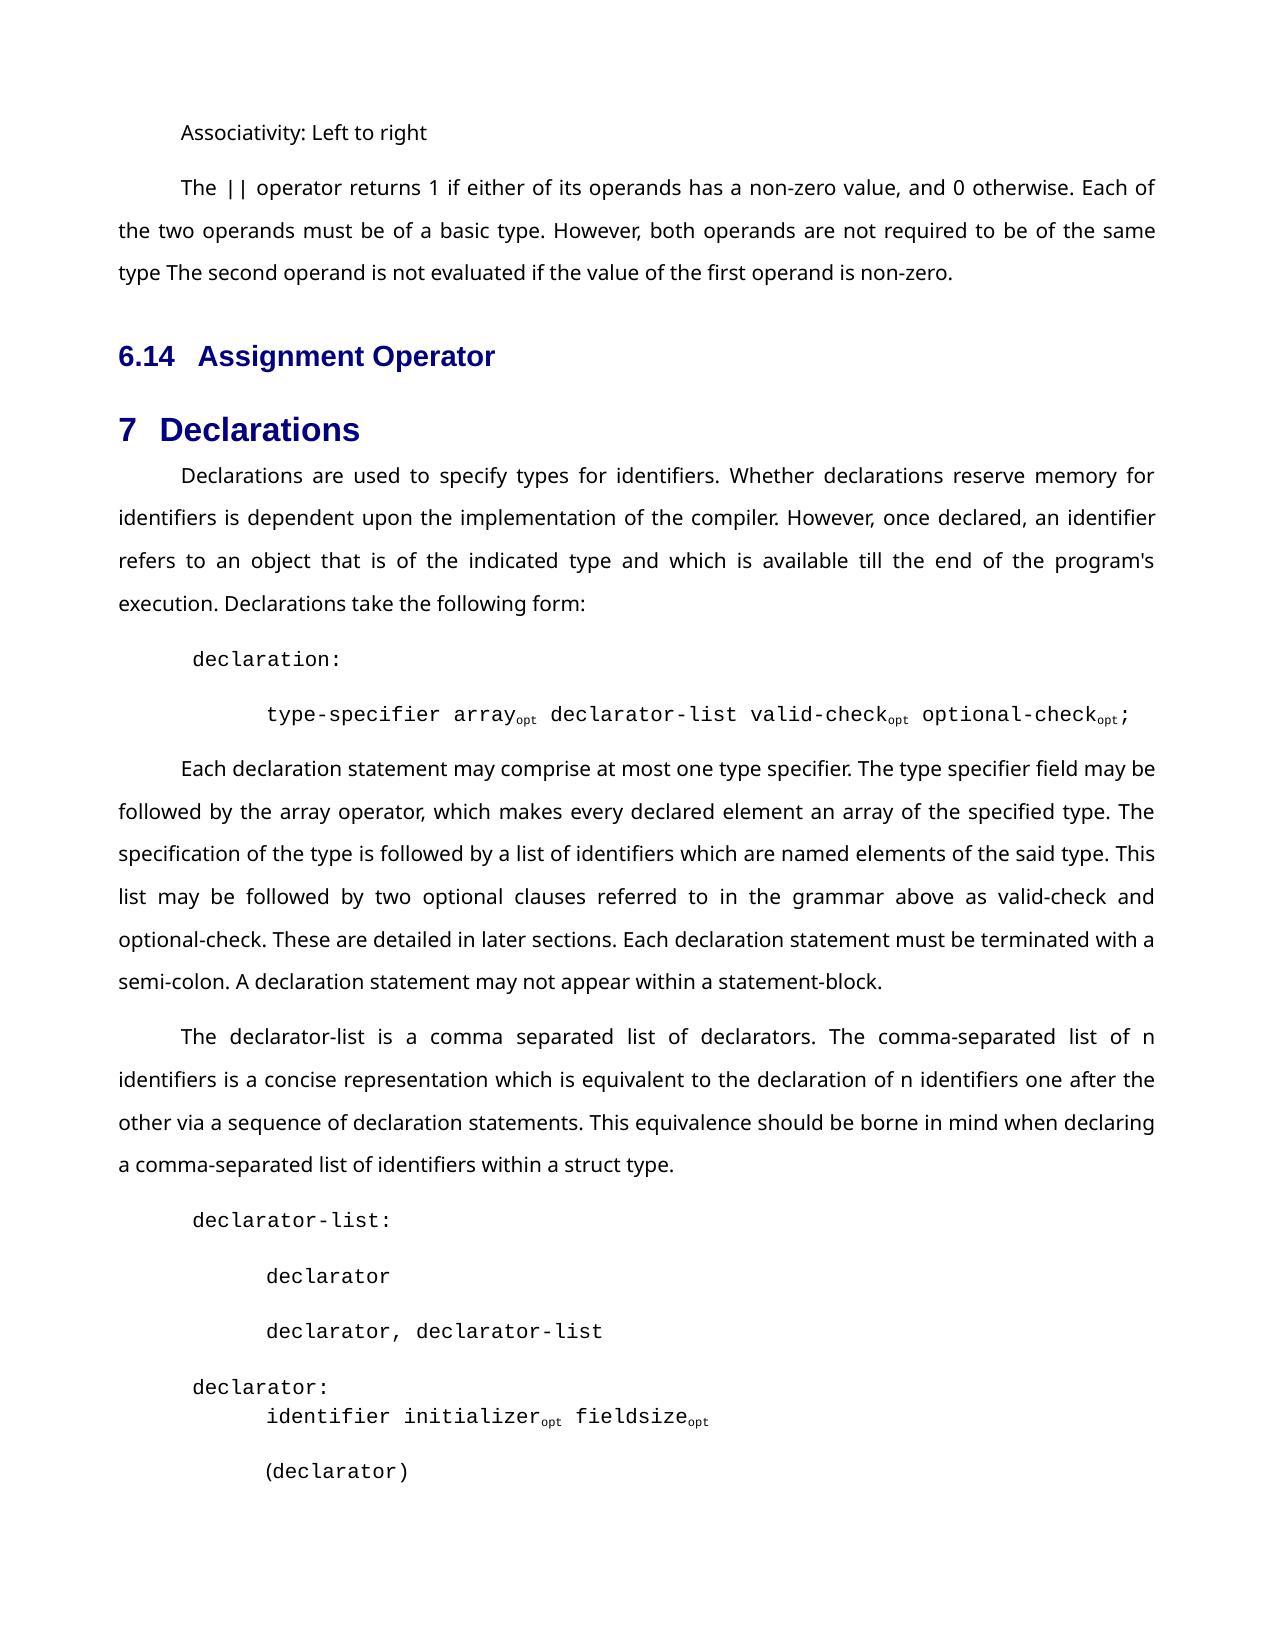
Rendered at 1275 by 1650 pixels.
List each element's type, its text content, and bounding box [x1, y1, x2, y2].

text declarator: [118, 1371, 1157, 1401]
text The declarator-list is a comma separated list of declarators. The comma-separated list of n identifiers is a concise representation which is equivalent to the declaration of n identifiers one after the other via a sequence of declaration statements. This equivalence should be borne in mind when declaring a comma-separated list of identifiers within a struct type. [118, 1022, 1157, 1179]
text (declarator) [118, 1456, 1157, 1485]
text declarator [118, 1261, 1157, 1289]
text declaration: [118, 644, 1157, 672]
text Declarations are used to specify types for identifiers. Whether declarations reserve memory for identifiers is dependent upon the implementation of the compiler. However, once declared, an identifier refers to an object that is of the indicated type and which is available till the end of the program's execution. Declarations take the following form: [118, 461, 1157, 617]
text declarator-list: [118, 1205, 1157, 1234]
subtitle Assignment Operator [118, 339, 1157, 372]
subtitle Declarations [118, 410, 1157, 448]
text identifier initializeropt fieldsizeopt [118, 1401, 1157, 1429]
text Each declaration statement may comprise at most one type specifier. The type specifier field may be followed by the array operator, which makes every declared element an array of the specified type. The specification of the type is followed by a list of identifiers which are named elements of the said type. This list may be followed by two optional clauses referred to in the grammar above as valid-check and optional-check. These are detailed in later sections. Each declaration statement must be terminated with a semi-colon. A declaration statement may not appear within a statement-block. [118, 754, 1157, 996]
text declarator, declarator-list [118, 1316, 1157, 1344]
text Associativity: Left to right [118, 118, 1157, 147]
text type-specifier arrayopt declarator-list valid-checkopt optional-checkopt; [118, 699, 1157, 728]
text The || operator returns 1 if either of its operands has a non-zero value, and 0 otherwise. Each of the two operands must be of a basic type. However, both operands are not required to be of the same type The second operand is not evaluated if the value of the first operand is non-zero. [118, 173, 1157, 287]
